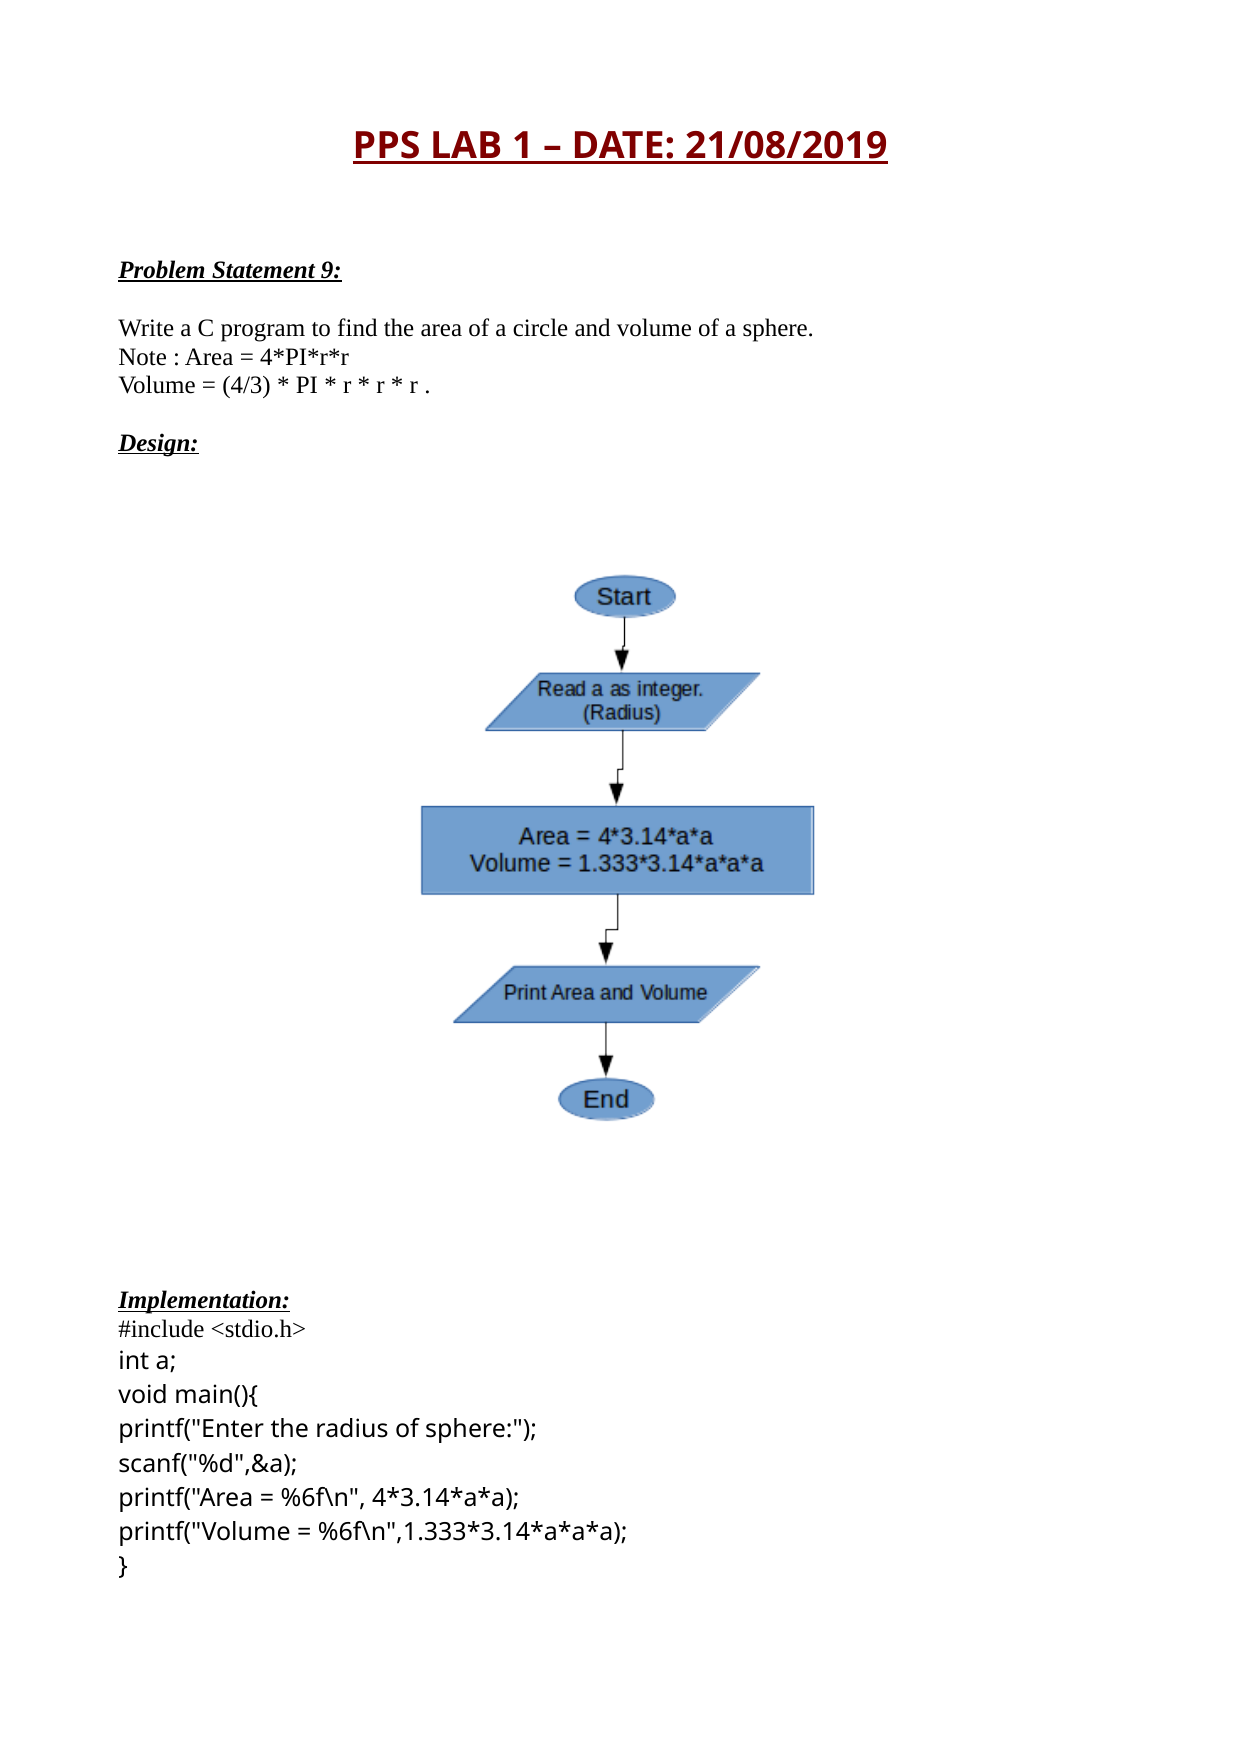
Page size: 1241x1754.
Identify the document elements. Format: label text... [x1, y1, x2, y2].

text Problem Statement 9: [118, 255, 1122, 284]
text Design: [118, 428, 1122, 457]
text printf("Area = %6f\n", 4*3.14*a*a); [118, 1479, 1122, 1513]
text int a; [118, 1343, 1122, 1377]
text PPS LAB 1 – DATE: 21/08/2019 [118, 118, 1122, 169]
text } [118, 1547, 1122, 1581]
text printf("Volume = %6f\n",1.333*3.14*a*a*a); [118, 1513, 1122, 1547]
text Note : Area = 4*PI*r*r [118, 342, 1122, 370]
text Write a C program to find the area of a circle and volume of a sphere. [118, 313, 1122, 342]
text void main(){ [118, 1377, 1122, 1411]
text Implementation: [118, 1286, 1122, 1314]
text scanf("%d",&a); [118, 1445, 1122, 1479]
text printf("Enter the radius of sphere:"); [118, 1411, 1122, 1445]
text #include <stdio.h> [118, 1314, 1122, 1343]
text Volume = (4/3) * PI * r * r * r . [118, 370, 1122, 399]
